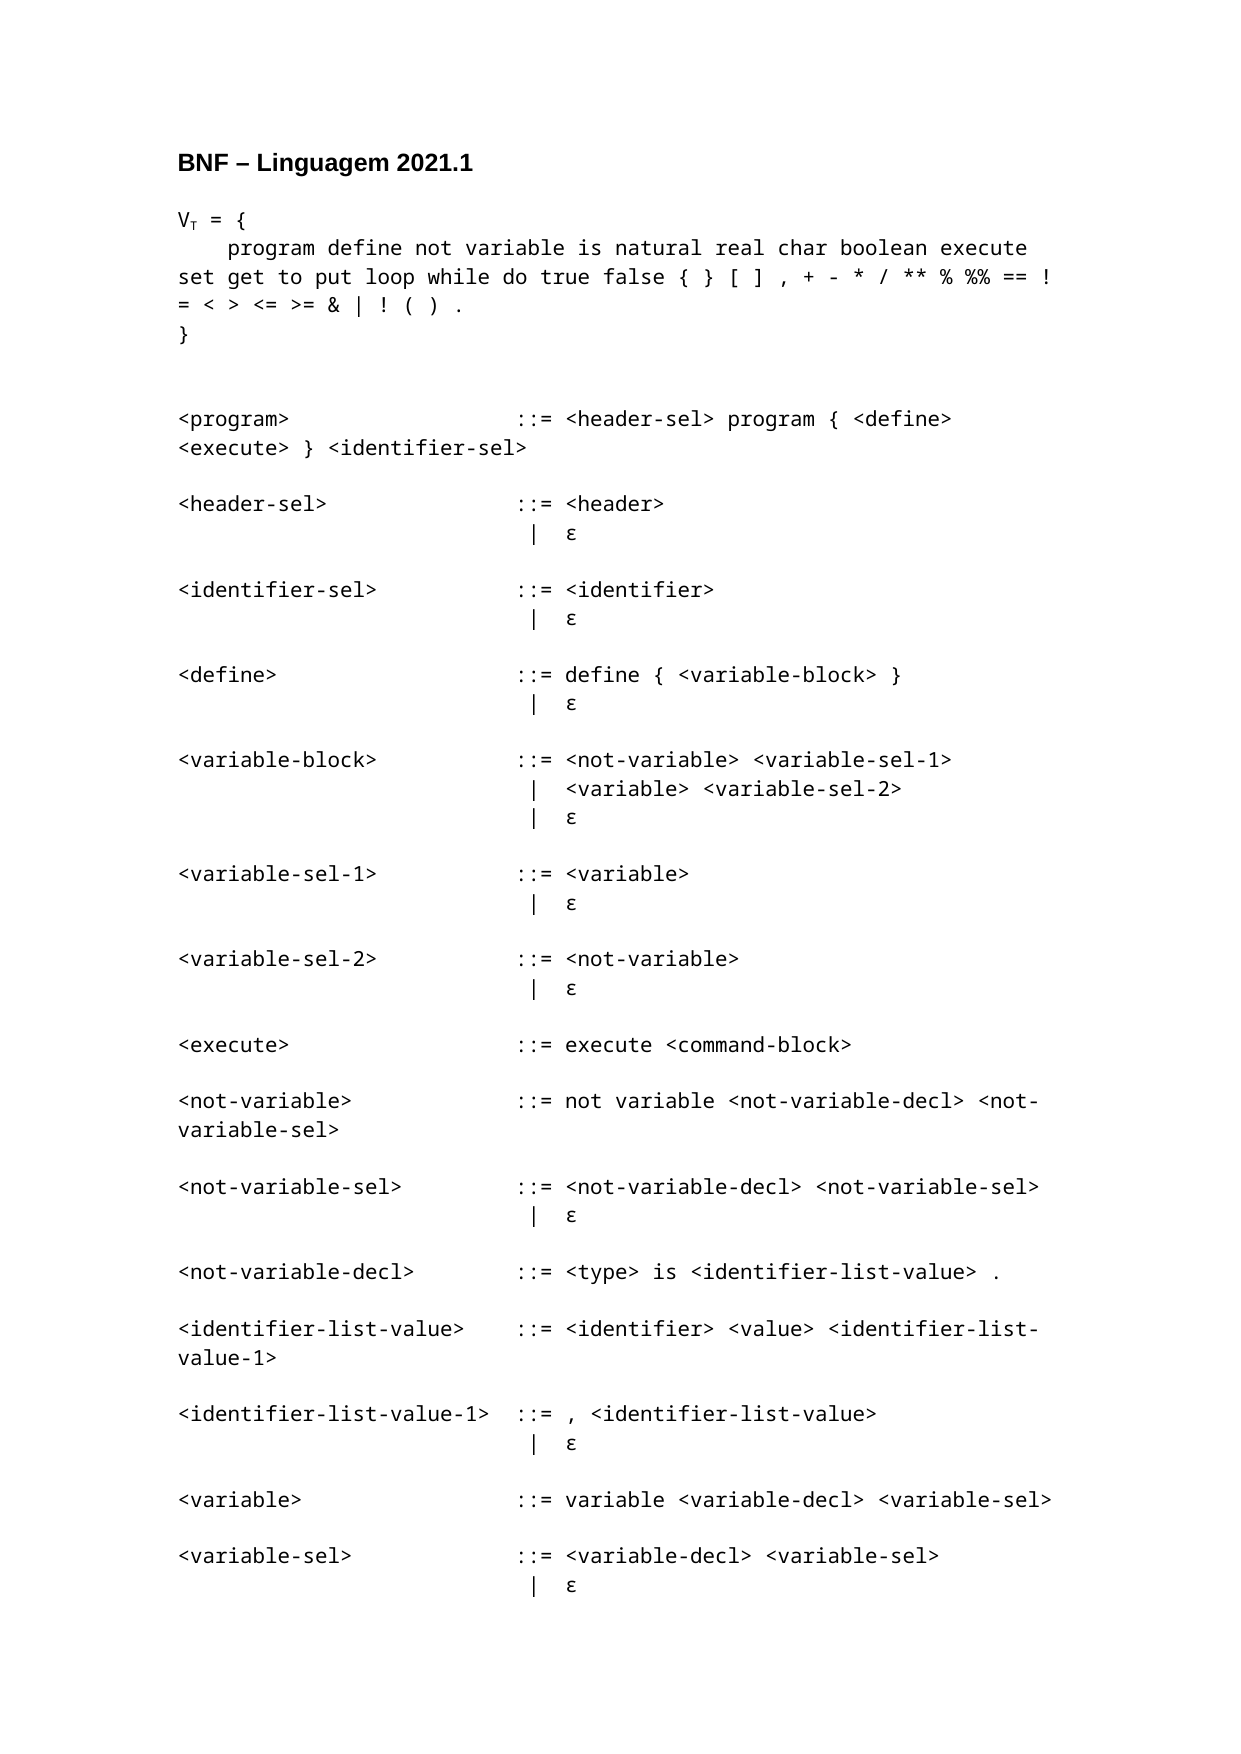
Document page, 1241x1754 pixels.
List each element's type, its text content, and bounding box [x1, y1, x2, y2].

text <header-sel> ::= <header> [177, 489, 1063, 518]
text <identifier-list-value-1> ::= , <identifier-list-value> [177, 1399, 1063, 1428]
text | ε [177, 1428, 1063, 1456]
text <variable-block> ::= <not-variable> <variable-sel-1> [177, 745, 1063, 774]
text | ε [177, 1570, 1063, 1598]
text | ε [177, 688, 1063, 717]
text BNF – Linguagem 2021.1 [177, 148, 1063, 176]
text <variable-sel> ::= <variable-decl> <variable-sel> [177, 1542, 1063, 1570]
text <variable-sel-2> ::= <not-variable> [177, 944, 1063, 973]
text <variable> ::= variable <variable-decl> <variable-sel> [177, 1485, 1063, 1513]
text } [177, 319, 1063, 347]
text | ε [177, 973, 1063, 1001]
text <execute> ::= execute <command-block> [177, 1030, 1063, 1058]
text <program> ::= <header-sel> program { <define> <execute> } <identifier-sel> [177, 404, 1063, 461]
text VT = { [177, 205, 1063, 233]
text <identifier-sel> ::= <identifier> [177, 575, 1063, 603]
text | ε [177, 518, 1063, 546]
text | ε [177, 802, 1063, 831]
text <define> ::= define { <variable-block> } [177, 660, 1063, 688]
text | <variable> <variable-sel-2> [177, 774, 1063, 802]
text | ε [177, 888, 1063, 916]
text program define not variable is natural real char boolean execute set get to put loop while do true false { } [ ] , + - * / ** % %% == != < > <= >= & | ! ( ) . [177, 233, 1063, 319]
text <not-variable-decl> ::= <type> is <identifier-list-value> . [177, 1257, 1063, 1286]
text <not-variable-sel> ::= <not-variable-decl> <not-variable-sel> [177, 1172, 1063, 1200]
text <identifier-list-value> ::= <identifier> <value> <identifier-list-value-1> [177, 1314, 1063, 1371]
text <not-variable> ::= not variable <not-variable-decl> <not-variable-sel> [177, 1087, 1063, 1143]
text <variable-sel-1> ::= <variable> [177, 859, 1063, 888]
text | ε [177, 603, 1063, 632]
text | ε [177, 1200, 1063, 1229]
